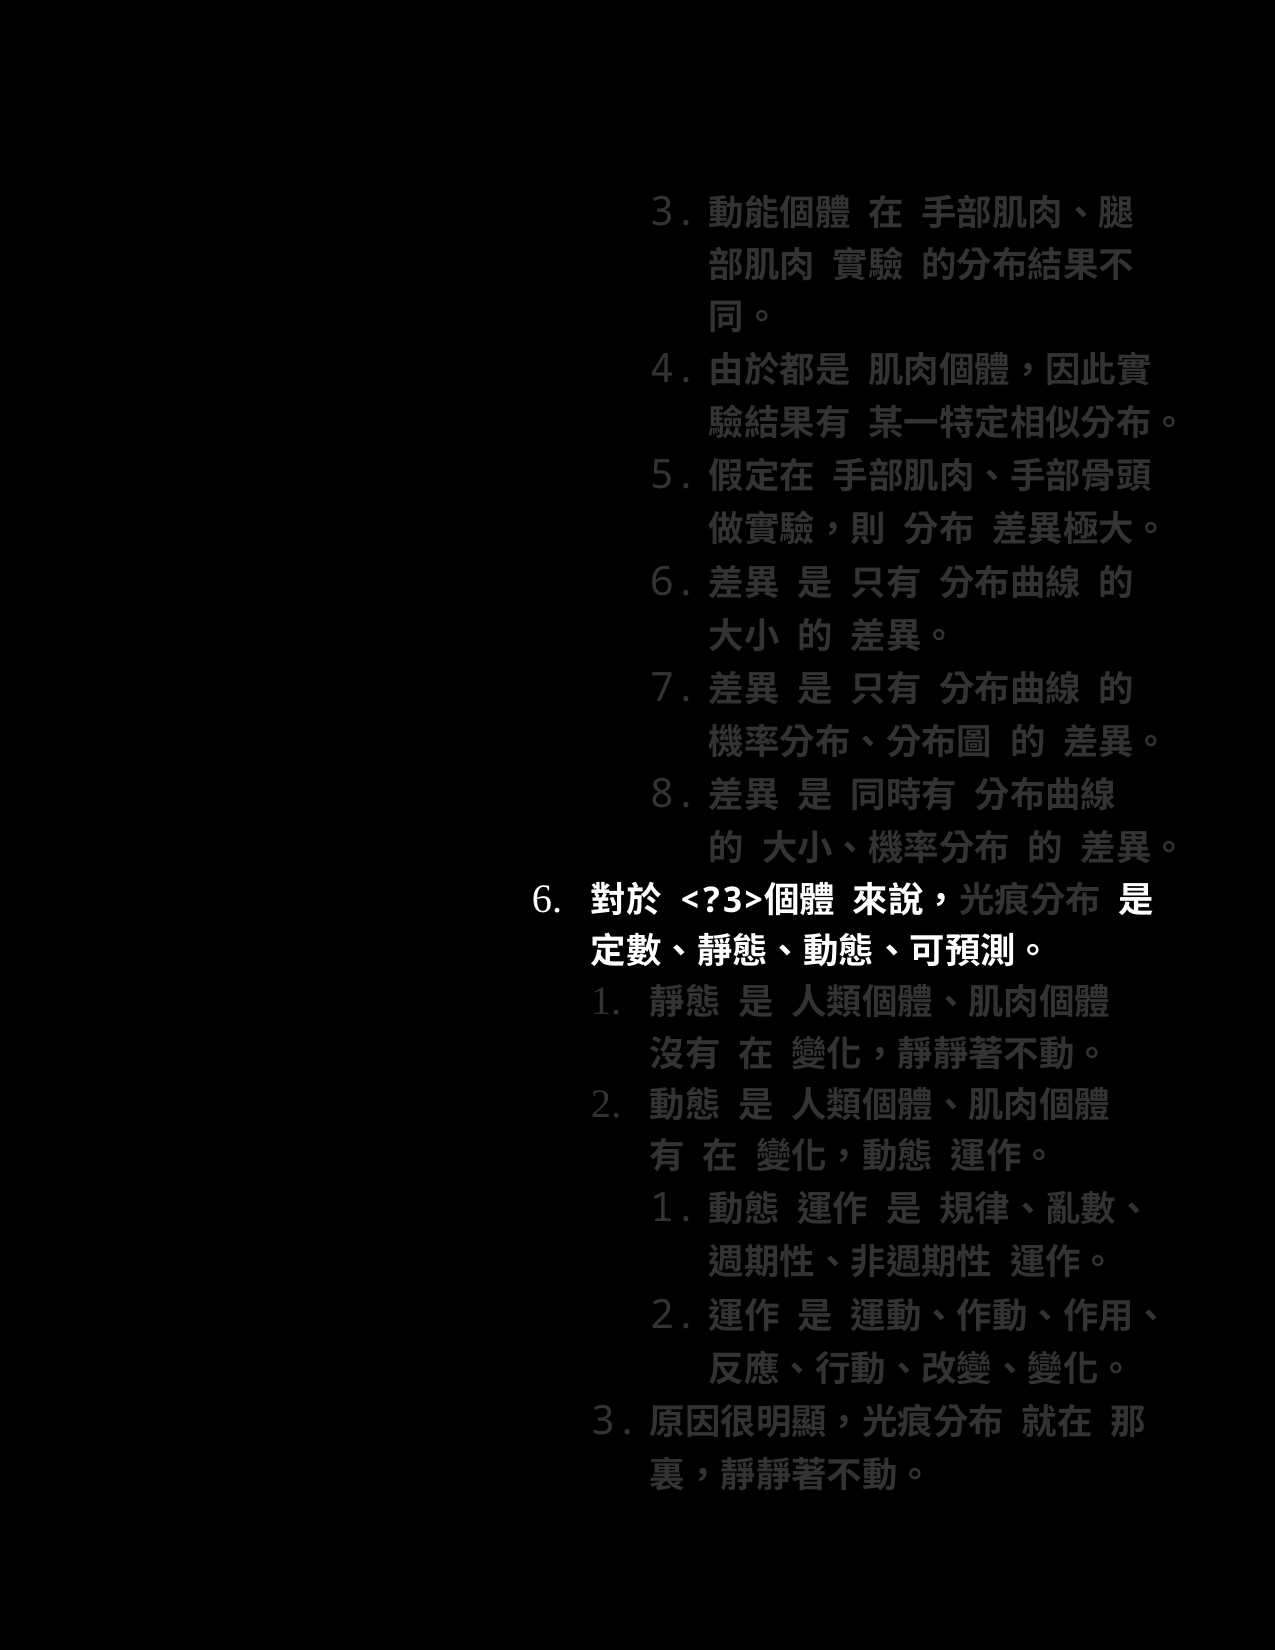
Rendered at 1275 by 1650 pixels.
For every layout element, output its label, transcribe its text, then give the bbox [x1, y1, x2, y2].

list 假定在 手部肌肉、手部骨頭 做實驗，則 分布 差異極大。 [649, 446, 1157, 552]
list 運作 是 運動、作動、作用、反應、行動、改變、變化。 [649, 1285, 1157, 1391]
list 靜態 是 人類個體、肌肉個體 沒有 在 變化，靜靜著不動。 [591, 974, 1157, 1076]
list 差異 是 只有 分布曲線 的 機率分布、分布圖 的 差異。 [649, 658, 1157, 765]
list 差異 是 只有 分布曲線 的 大小 的 差異。 [649, 552, 1157, 658]
list 原因很明顯，光痕分布 就在 那裏，靜靜著不動。 [591, 1391, 1157, 1498]
list 差異 是 同時有 分布曲線 的 大小、機率分布 的 差異。 [649, 765, 1157, 871]
list 對於 <?3>個體 來說，光痕分布 是 定數、靜態、動態、可預測。 [532, 871, 1157, 974]
list 動能個體 在 手部肌肉、腿部肌肉 實驗 的分布結果不同。 [649, 182, 1157, 339]
list 由於都是 肌肉個體，因此實驗結果有 某一特定相似分布。 [649, 339, 1157, 446]
list 動態 是 人類個體、肌肉個體 有 在 變化，動態 運作。 [591, 1076, 1157, 1179]
list 動態 運作 是 規律、亂數、週期性、非週期性 運作。 [649, 1179, 1157, 1285]
